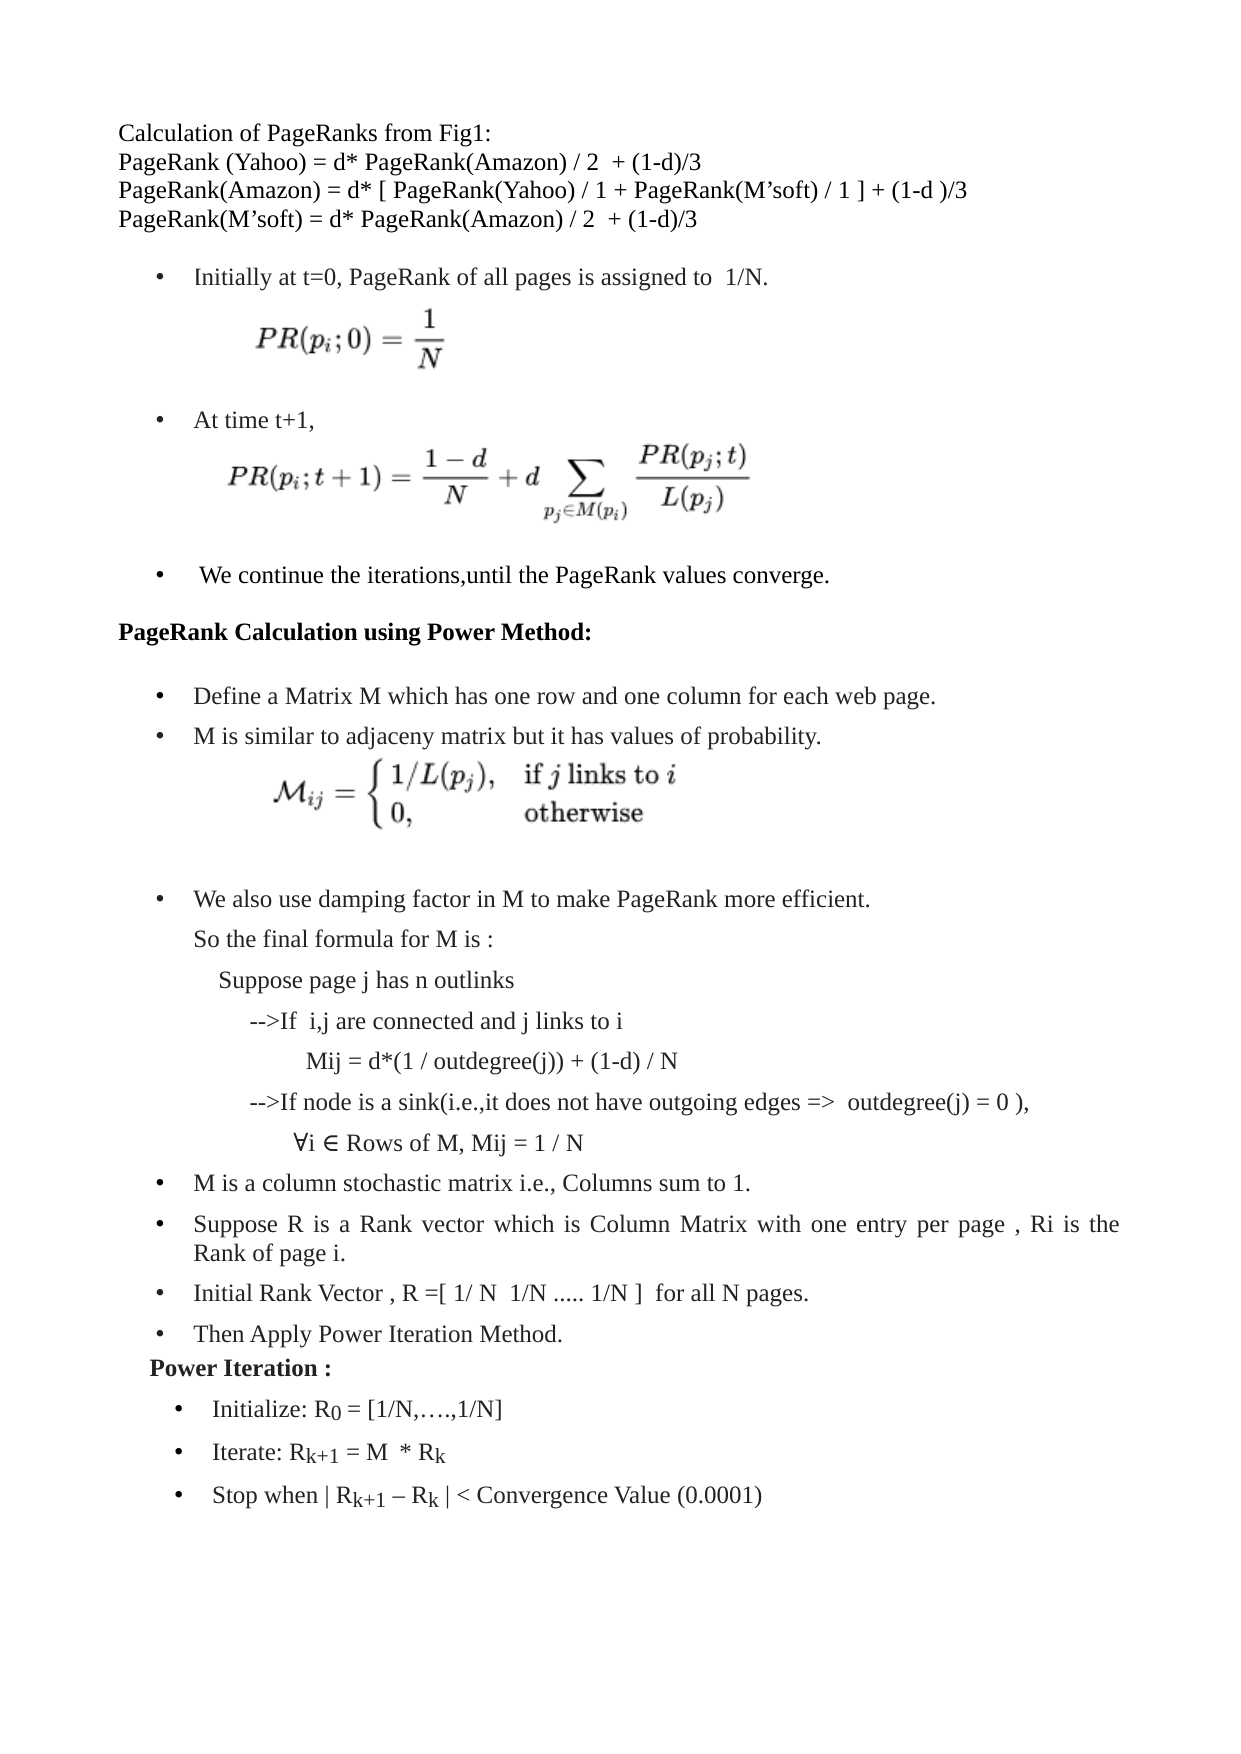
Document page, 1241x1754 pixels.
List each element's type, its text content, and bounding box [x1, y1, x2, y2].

text Calculation of PageRanks from Fig1: [118, 118, 1122, 147]
text PageRank Calculation using Power Method: [118, 617, 1122, 646]
text PageRank(M’soft) = d* PageRank(Amazon) / 2 + (1-d)/3 [118, 204, 1122, 233]
list Mij = d*(1 / outdegree(j)) + (1-d) / N [156, 1046, 1122, 1075]
picture [225, 442, 755, 529]
picture [254, 306, 449, 371]
list Initially at t=0, PageRank of all pages is assigned to 1/N. [156, 262, 1122, 291]
list We also use damping factor in M to make PageRank more efficient. [156, 884, 1122, 913]
list -->If node is a sink(i.e.,it does not have outgoing edges => outdegree(j) = 0 ), [156, 1087, 1122, 1116]
list Stop when | Rk+1 – Rk | < Convergence Value (0.0001) [174, 1468, 1122, 1512]
list Then Apply Power Iteration Method. [156, 1319, 1122, 1348]
picture [271, 756, 691, 833]
list Define a Matrix M which has one row and one column for each web page. [156, 681, 1122, 709]
list Iterate: Rk+1 = M * Rk [174, 1425, 1122, 1468]
list So the final formula for M is : [156, 924, 1122, 953]
list Suppose R is a Rank vector which is Column Matrix with one entry per page , Ri is the Rank of page i. [156, 1209, 1122, 1266]
list Initialize: R0 = [1/N,….,1/N] [174, 1382, 1122, 1425]
list ∀i ∈ Rows of M, Mij = 1 / N [156, 1128, 1122, 1156]
text Power Iteration : [118, 1353, 1122, 1382]
text PageRank(Amazon) = d* [ PageRank(Yahoo) / 1 + PageRank(M’soft) / 1 ] + (1-d )/3 [118, 176, 1122, 204]
list Initial Rank Vector , R =[ 1/ N 1/N ..... 1/N ] for all N pages. [156, 1278, 1122, 1307]
list Suppose page j has n outlinks [156, 965, 1122, 994]
text PageRank (Yahoo) = d* PageRank(Amazon) / 2 + (1-d)/3 [118, 147, 1122, 176]
list -->If i,j are connected and j links to i [156, 1006, 1122, 1034]
list We continue the iterations,until the PageRank values converge. [156, 560, 1122, 588]
list M is similar to adjaceny matrix but it has values of probability. [156, 721, 1122, 750]
list At time t+1, [156, 406, 1122, 434]
list M is a column stochastic matrix i.e., Columns sum to 1. [156, 1168, 1122, 1197]
